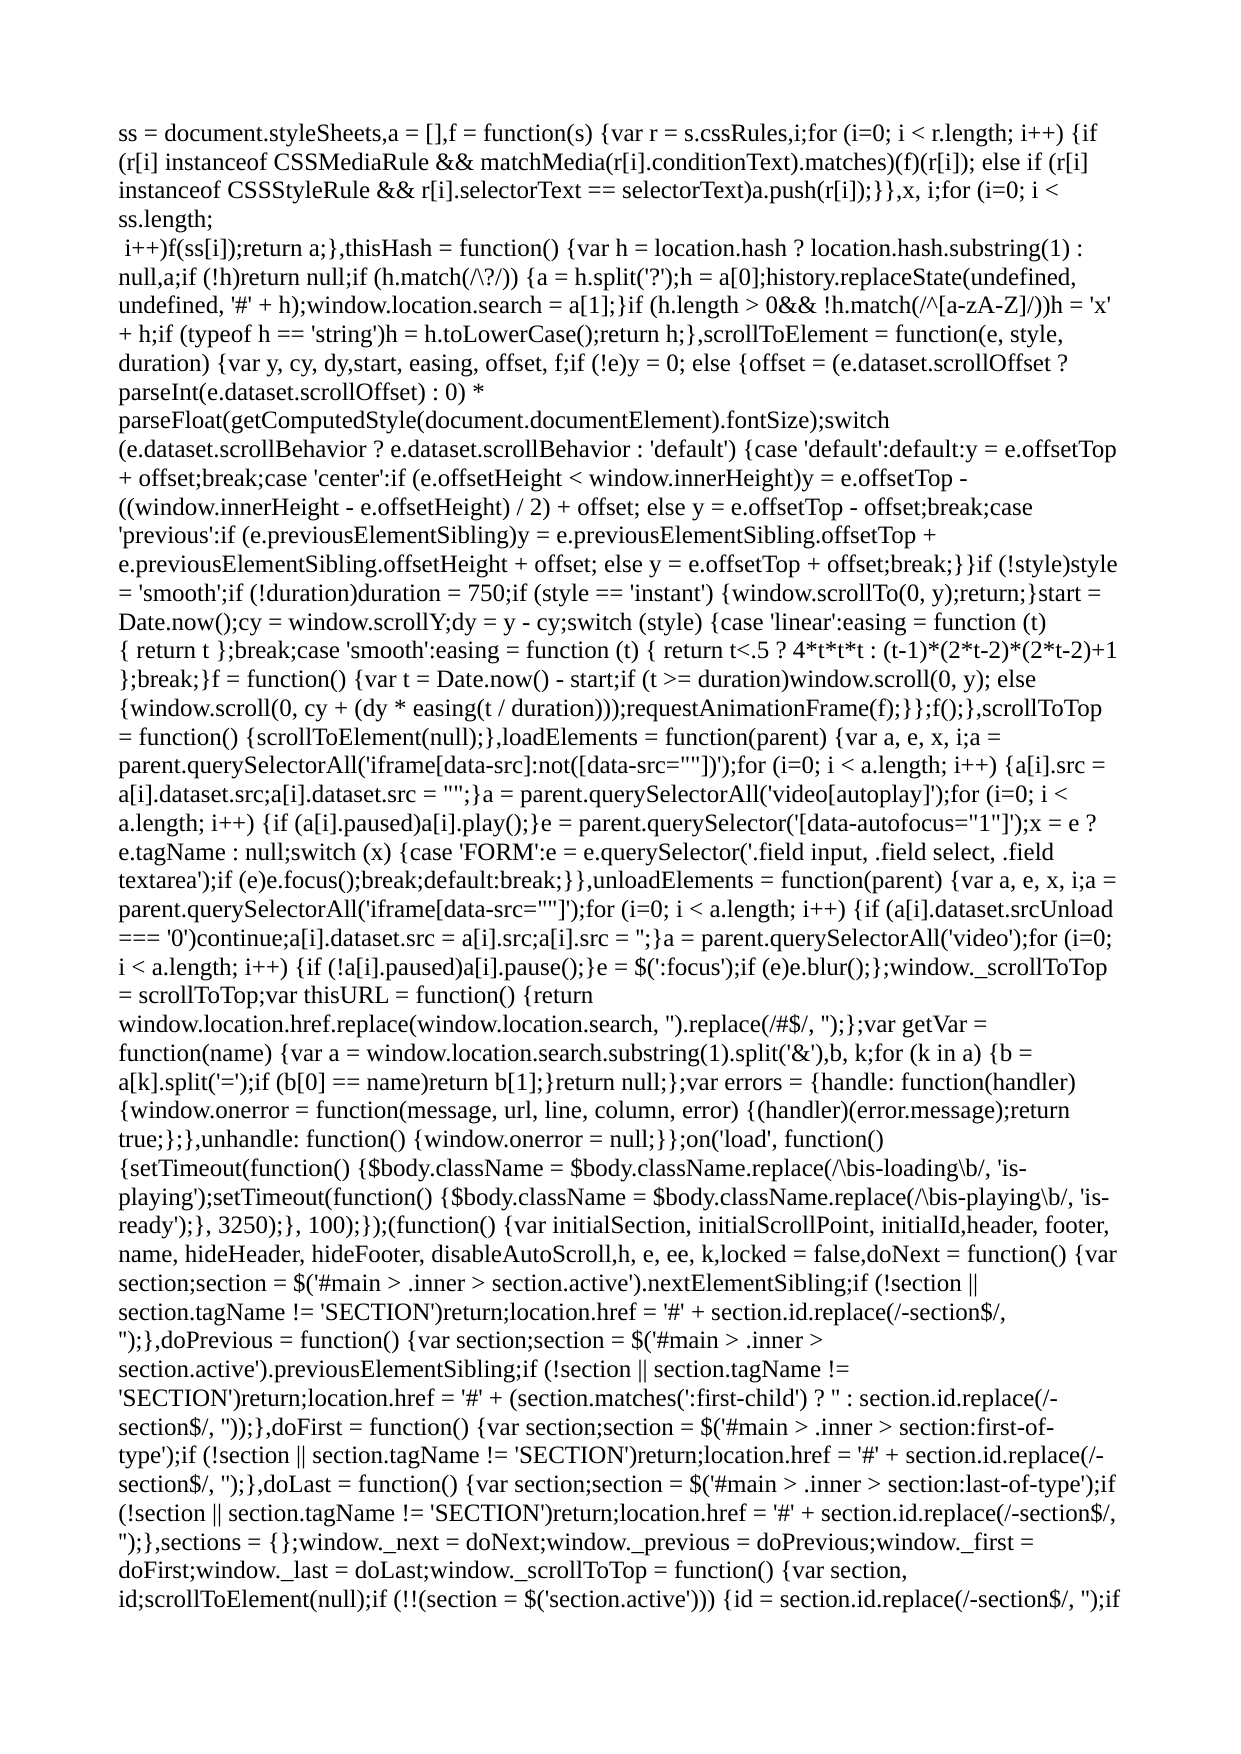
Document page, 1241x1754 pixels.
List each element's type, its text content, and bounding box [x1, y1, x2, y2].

text ss = document.styleSheets,a = [],f = function(s) {var r = s.cssRules,i;for (i=0; i < r.length; i++) {if (r[i] instanceof CSSMediaRule && matchMedia(r[i].conditionText).matches)(f)(r[i]); else if (r[i] instanceof CSSStyleRule && r[i].selectorText == selectorText)a.push(r[i]);}},x, i;for (i=0; i < ss.length; [118, 118, 1122, 233]
text i++)f(ss[i]);return a;},thisHash = function() {var h = location.hash ? location.hash.substring(1) : null,a;if (!h)return null;if (h.match(/\?/)) {a = h.split('?');h = a[0];history.replaceState(undefined, undefined, '#' + h);window.location.search = a[1];}if (h.length > 0&& !h.match(/^[a-zA-Z]/))h = 'x' + h;if (typeof h == 'string')h = h.toLowerCase();return h;},scrollToElement = function(e, style, duration) {var y, cy, dy,start, easing, offset, f;if (!e)y = 0; else {offset = (e.dataset.scrollOffset ? parseInt(e.dataset.scrollOffset) : 0) * parseFloat(getComputedStyle(document.documentElement).fontSize);switch (e.dataset.scrollBehavior ? e.dataset.scrollBehavior : 'default') {case 'default':default:y = e.offsetTop + offset;break;case 'center':if (e.offsetHeight < window.innerHeight)y = e.offsetTop - ((window.innerHeight - e.offsetHeight) / 2) + offset; else y = e.offsetTop - offset;break;case 'previous':if (e.previousElementSibling)y = e.previousElementSibling.offsetTop + e.previousElementSibling.offsetHeight + offset; else y = e.offsetTop + offset;break;}}if (!style)style = 'smooth';if (!duration)duration = 750;if (style == 'instant') {window.scrollTo(0, y);return;}start = Date.now();cy = window.scrollY;dy = y - cy;switch (style) {case 'linear':easing = function (t) { return t };break;case 'smooth':easing = function (t) { return t<.5 ? 4*t*t*t : (t-1)*(2*t-2)*(2*t-2)+1 };break;}f = function() {var t = Date.now() - start;if (t >= duration)window.scroll(0, y); else {window.scroll(0, cy + (dy * easing(t / duration)));requestAnimationFrame(f);}};f();},scrollToTop = function() {scrollToElement(null);},loadElements = function(parent) {var a, e, x, i;a = parent.querySelectorAll('iframe[data-src]:not([data-src=""])');for (i=0; i < a.length; i++) {a[i].src = a[i].dataset.src;a[i].dataset.src = "";}a = parent.querySelectorAll('video[autoplay]');for (i=0; i < a.length; i++) {if (a[i].paused)a[i].play();}e = parent.querySelector('[data-autofocus="1"]');x = e ? e.tagName : null;switch (x) {case 'FORM':e = e.querySelector('.field input, .field select, .field textarea');if (e)e.focus();break;default:break;}},unloadElements = function(parent) {var a, e, x, i;a = parent.querySelectorAll('iframe[data-src=""]');for (i=0; i < a.length; i++) {if (a[i].dataset.srcUnload === '0')continue;a[i].dataset.src = a[i].src;a[i].src = '';}a = parent.querySelectorAll('video');for (i=0; i < a.length; i++) {if (!a[i].paused)a[i].pause();}e = $(':focus');if (e)e.blur();};window._scrollToTop = scrollToTop;var thisURL = function() {return window.location.href.replace(window.location.search, '').replace(/#$/, '');};var getVar = function(name) {var a = window.location.search.substring(1).split('&'),b, k;for (k in a) {b = a[k].split('=');if (b[0] == name)return b[1];}return null;};var errors = {handle: function(handler) {window.onerror = function(message, url, line, column, error) {(handler)(error.message);return true;};},unhandle: function() {window.onerror = null;}};on('load', function() {setTimeout(function() {$body.className = $body.className.replace(/\bis-loading\b/, 'is-playing');setTimeout(function() {$body.className = $body.className.replace(/\bis-playing\b/, 'is-ready');}, 3250);}, 100);});(function() {var initialSection, initialScrollPoint, initialId,header, footer, name, hideHeader, hideFooter, disableAutoScroll,h, e, ee, k,locked = false,doNext = function() {var section;section = $('#main > .inner > section.active').nextElementSibling;if (!section || section.tagName != 'SECTION')return;location.href = '#' + section.id.replace(/-section$/, '');},doPrevious = function() {var section;section = $('#main > .inner > section.active').previousElementSibling;if (!section || section.tagName != 'SECTION')return;location.href = '#' + (section.matches(':first-child') ? '' : section.id.replace(/-section$/, ''));},doFirst = function() {var section;section = $('#main > .inner > section:first-of-type');if (!section || section.tagName != 'SECTION')return;location.href = '#' + section.id.replace(/-section$/, '');},doLast = function() {var section;section = $('#main > .inner > section:last-of-type');if (!section || section.tagName != 'SECTION')return;location.href = '#' + section.id.replace(/-section$/, '');},sections = {};window._next = doNext;window._previous = doPrevious;window._first = doFirst;window._last = doLast;window._scrollToTop = function() {var section, id;scrollToElement(null);if (!!(section = $('section.active'))) {id = section.id.replace(/-section$/, '');if [118, 233, 1122, 1613]
